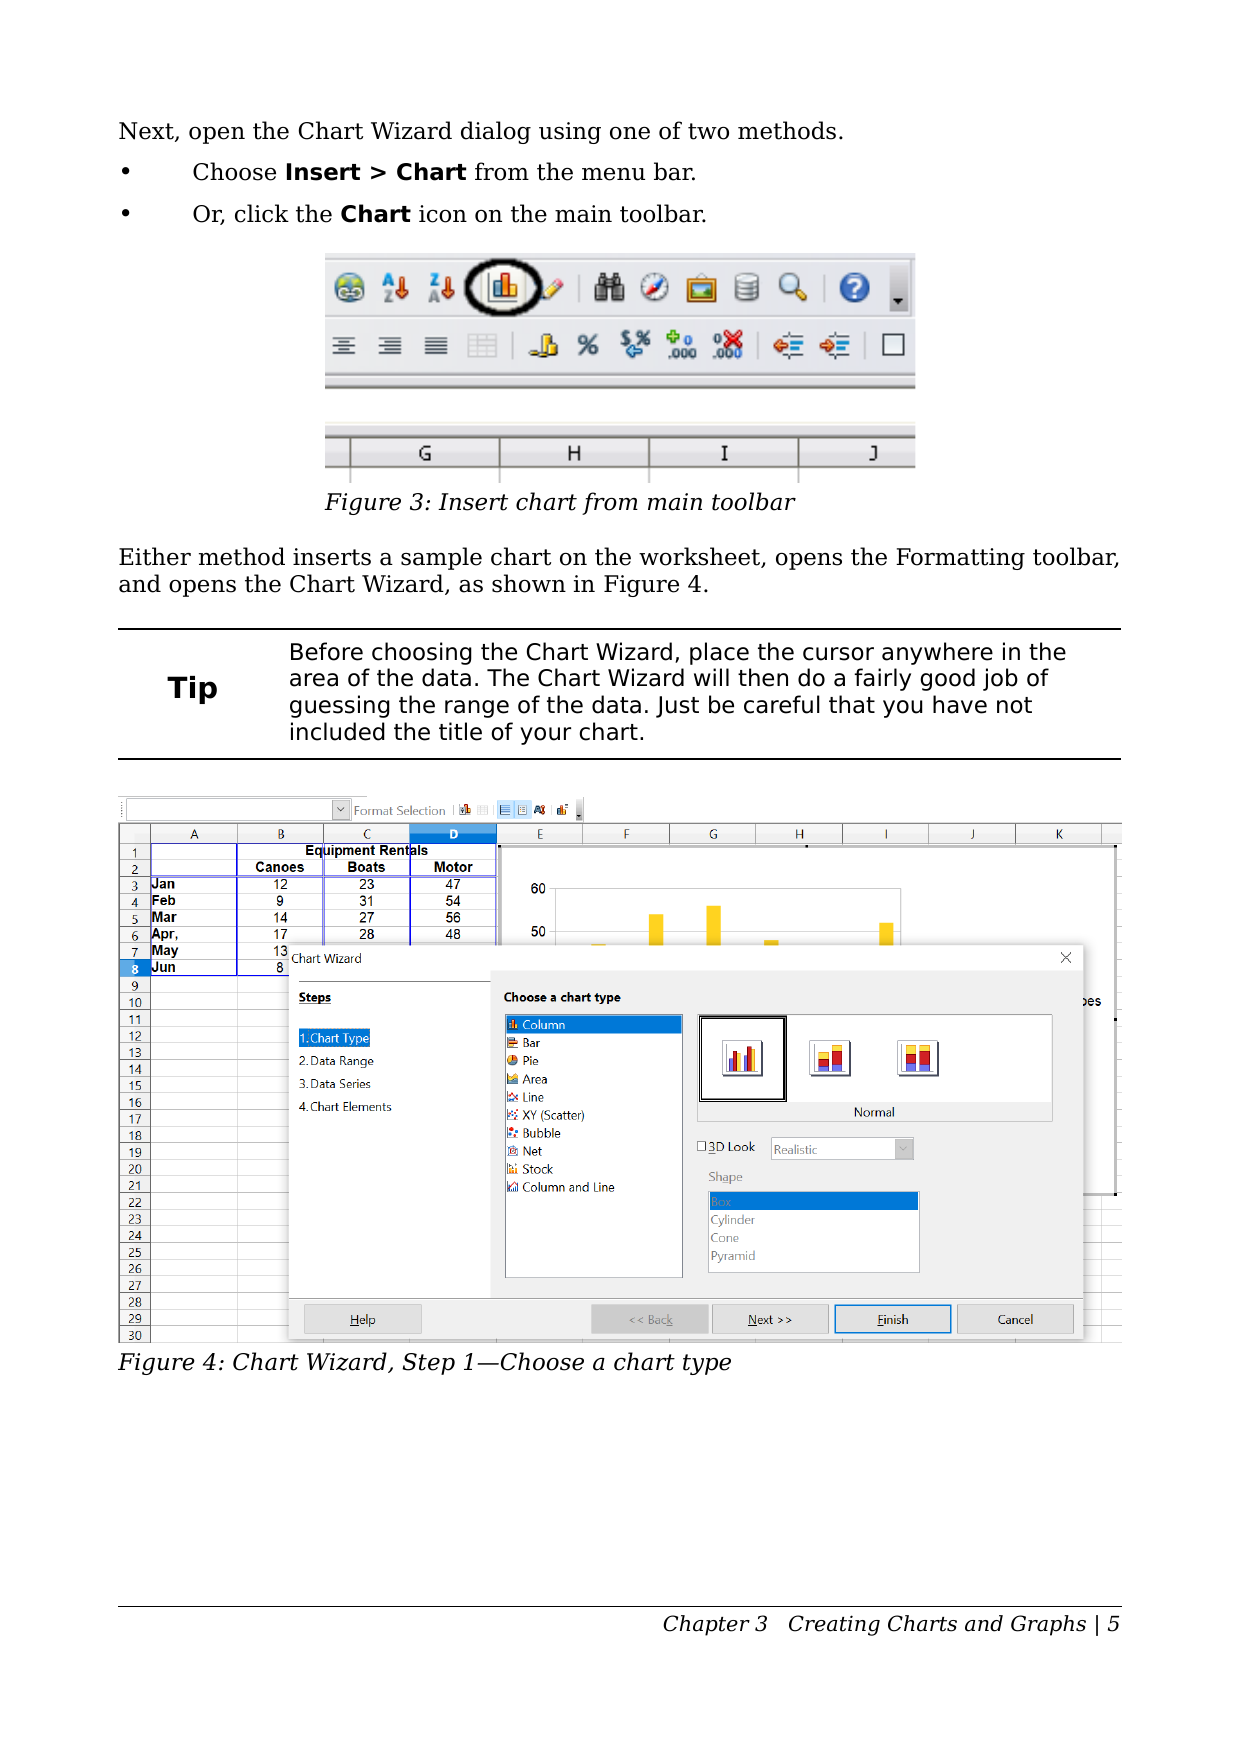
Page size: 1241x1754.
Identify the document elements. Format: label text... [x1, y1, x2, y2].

text Next, open the Chart Wizard dialog using one of two methods. [118, 118, 1122, 145]
picture [118, 796, 1122, 1343]
list Or, click the Chart icon on the main toolbar. [118, 199, 1122, 228]
table_header Tip [118, 630, 267, 758]
table_header Before choosing the Chart Wizard, place the cursor anywhere in the area of the data. The Chart Wizard will then do a fairly good job of guessing the range of the data. Just be careful that you have not included the title of your chart. [268, 630, 1121, 758]
text Figure 3: Insert chart from main toolbar [325, 489, 915, 516]
text Figure 4: Chart Wizard, Step 1—Choose a chart type [118, 1349, 1122, 1376]
text Either method inserts a sample chart on the worksheet, opens the Formatting toolbar, and opens the Chart Wizard, as shown in Figure 4. [118, 544, 1122, 597]
list Choose Insert > Chart from the menu bar. [118, 157, 1122, 186]
picture [325, 253, 916, 483]
